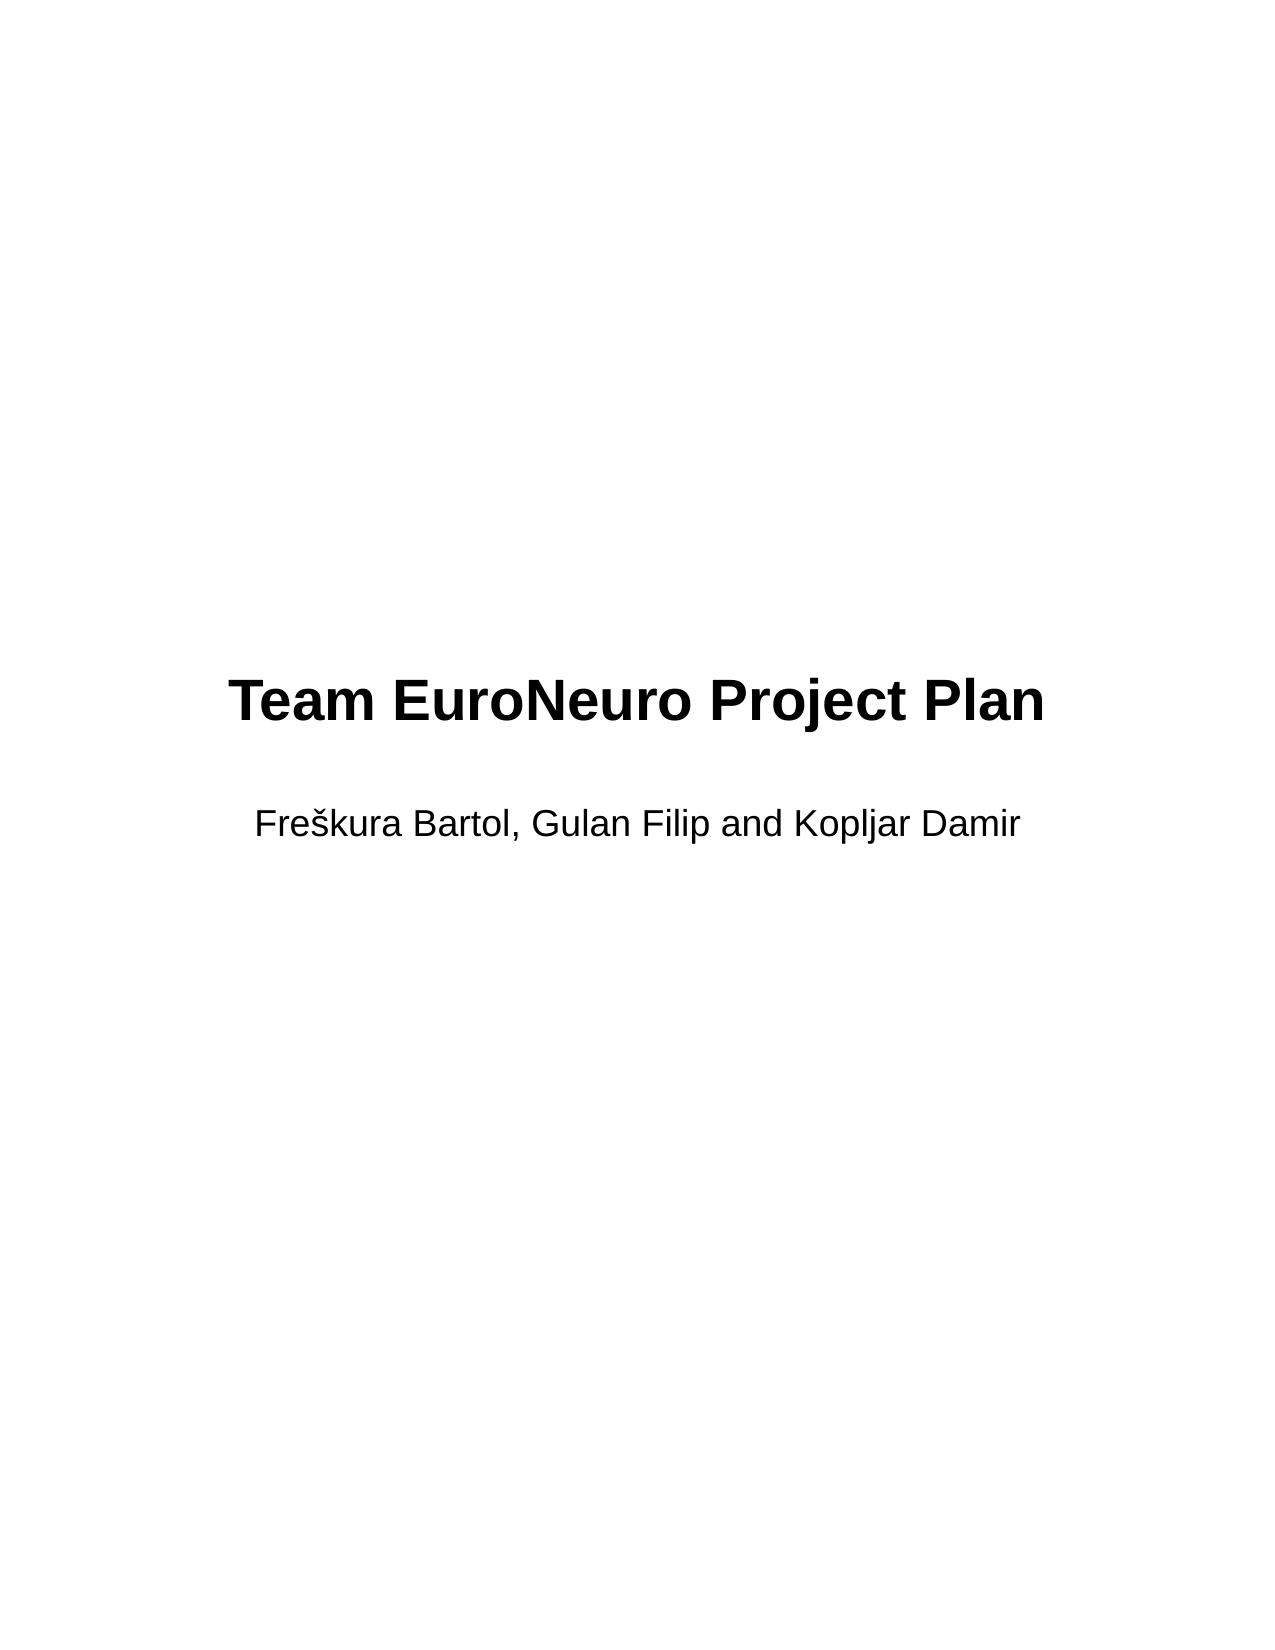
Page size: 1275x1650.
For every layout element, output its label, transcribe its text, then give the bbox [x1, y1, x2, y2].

subtitle Freškura Bartol, Gulan Filip and Kopljar Damir [118, 801, 1157, 844]
title Team EuroNeuro Project Plan [118, 666, 1157, 733]
